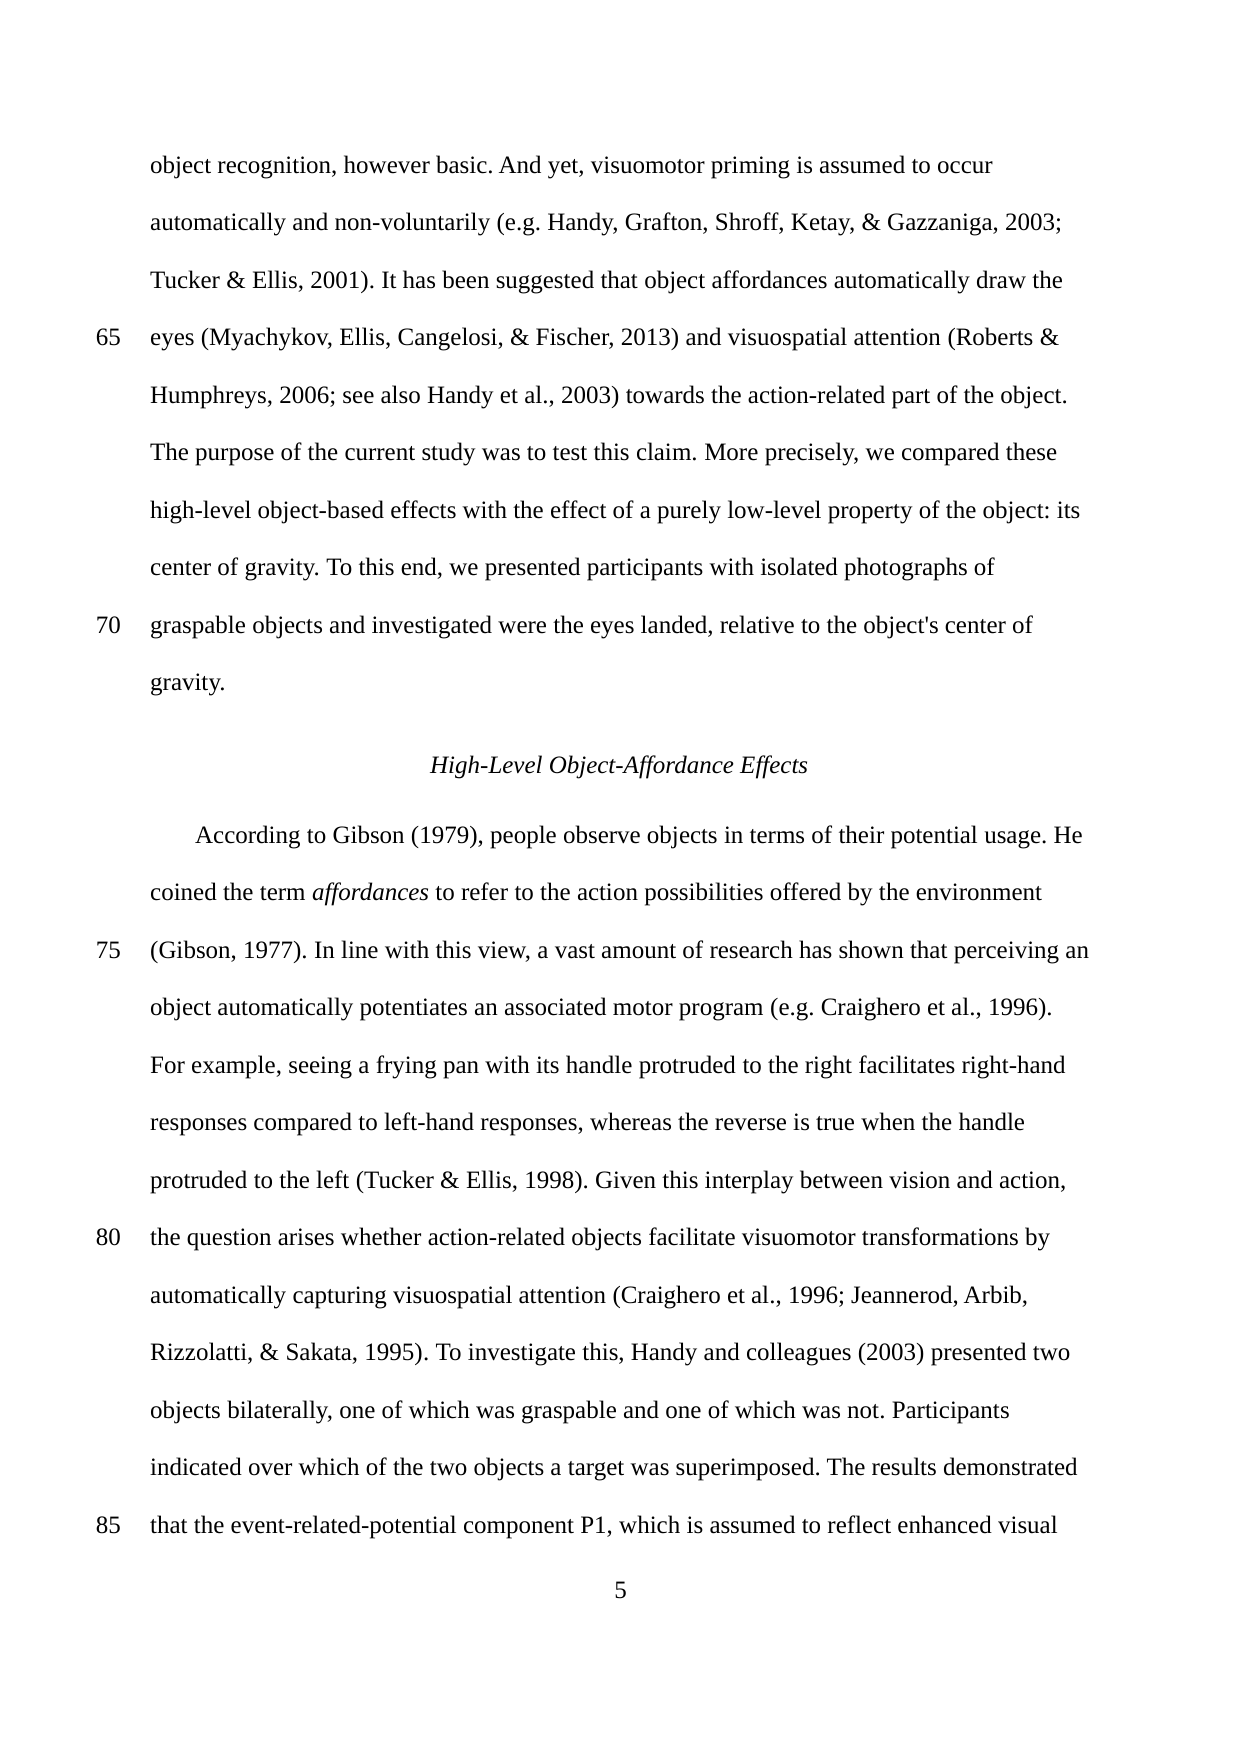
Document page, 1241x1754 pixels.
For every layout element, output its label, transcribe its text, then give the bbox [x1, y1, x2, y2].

subtitle High-Level Object-Affordance Effects [150, 750, 1091, 779]
text object recognition, however basic. And yet, visuomotor priming is assumed to occur automatically and non-voluntarily (e.g. Handy, Grafton, Shroff, Ketay, & Gazzaniga, 2003; Tucker & Ellis, 2001). It has been suggested that object affordances automatically draw the eyes (Myachykov, Ellis, Cangelosi, & Fischer, 2013) and visuospatial attention (Roberts & Humphreys, 2006; see also Handy et al., 2003) towards the action-related part of the object. The purpose of the current study was to test this claim. More precisely, we compared these high-level object-based effects with the effect of a purely low-level property of the object: its center of gravity. To this end, we presented participants with isolated photographs of graspable objects and investigated were the eyes landed, relative to the object's center of gravity. [150, 150, 1091, 696]
text According to Gibson (1979), people observe objects in terms of their potential usage. He coined the term affordances to refer to the action possibilities offered by the environment (Gibson, 1977). In line with this view, a vast amount of research has shown that perceiving an object automatically potentiates an associated motor program (e.g. Craighero et al., 1996). For example, seeing a frying pan with its handle protruded to the right facilitates right-hand responses compared to left-hand responses, whereas the reverse is true when the handle protruded to the left (Tucker & Ellis, 1998). Given this interplay between vision and action, the question arises whether action-related objects facilitate visuomotor transformations by automatically capturing visuospatial attention (Craighero et al., 1996; Jeannerod, Arbib, Rizzolatti, & Sakata, 1995). To investigate this, Handy and colleagues (2003) presented two objects bilaterally, one of which was graspable and one of which was not. Participants indicated over which of the two objects a target was superimposed. The results demonstrated that the event-related-potential component P1, which is assumed to reflect enhanced visual [150, 820, 1091, 1539]
